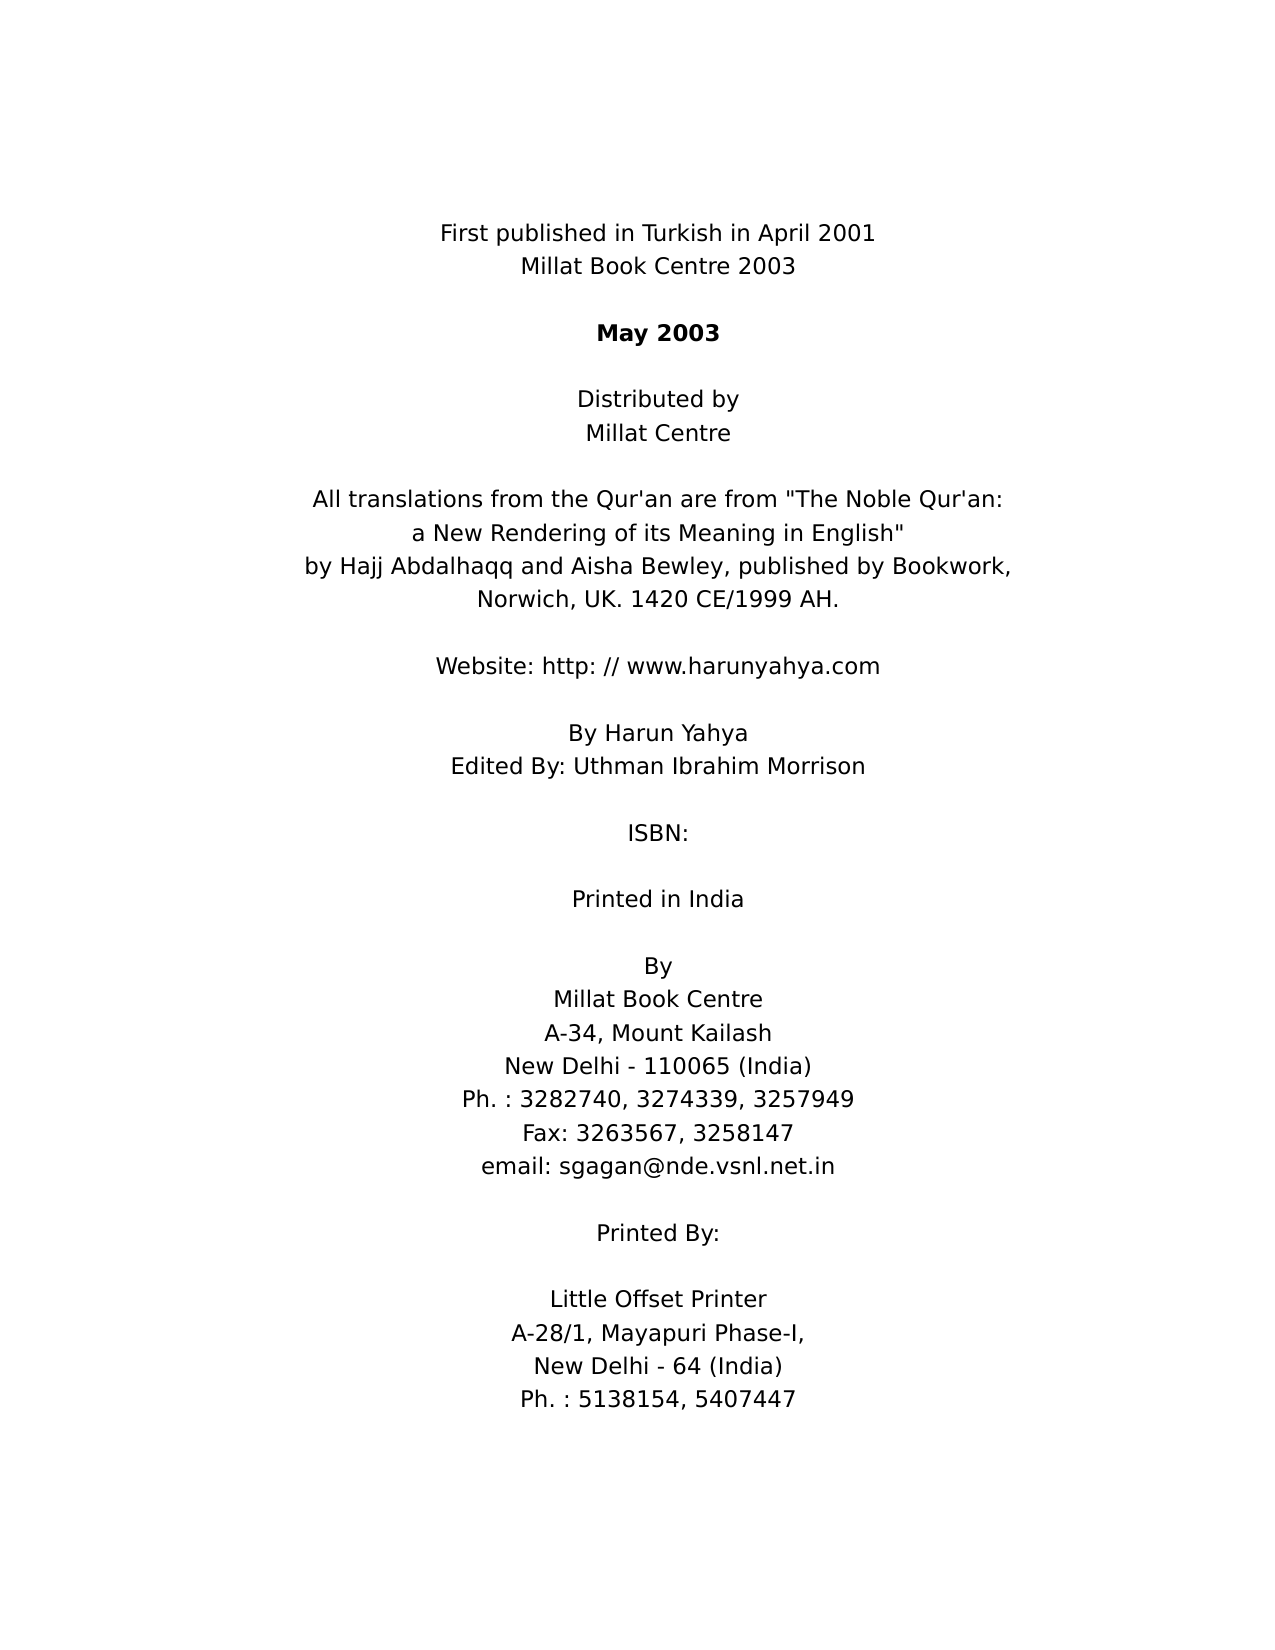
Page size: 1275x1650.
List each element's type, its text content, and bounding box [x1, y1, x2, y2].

text First published in Turkish in April 2001 [112, 214, 1145, 248]
text ISBN: [112, 814, 1145, 848]
text Millat Book Centre [112, 981, 1145, 1014]
text A-28/1, Mayapuri Phase-I, [112, 1314, 1145, 1348]
text Millat Centre [112, 414, 1145, 448]
text All translations from the Qur'an are from "The Noble Qur'an: [112, 481, 1145, 514]
text By [112, 948, 1145, 981]
text Fax: 3263567, 3258147 [112, 1114, 1145, 1148]
text Website: http: // www.harunyahya.com [112, 648, 1145, 681]
text Edited By: Uthman Ibrahim Morrison [112, 748, 1145, 781]
text by Hajj Abdalhaqq and Aisha Bewley, published by Bookwork, [112, 548, 1145, 581]
text Norwich, UK. 1420 CE/1999 AH. [112, 581, 1145, 614]
text email: sgagan@nde.vsnl.net.in [112, 1148, 1145, 1181]
text a New Rendering of its Meaning in English" [112, 514, 1145, 548]
text Printed in India [112, 881, 1145, 914]
text A-34, Mount Kailash [112, 1014, 1145, 1048]
text By Harun Yahya [112, 714, 1145, 748]
text Printed By: [112, 1214, 1145, 1248]
text Distributed by [112, 381, 1145, 414]
text Little Offset Printer [112, 1281, 1145, 1314]
text New Delhi - 64 (India) [112, 1348, 1145, 1381]
text Ph. : 5138154, 5407447 [112, 1381, 1145, 1414]
text Ph. : 3282740, 3274339, 3257949 [112, 1081, 1145, 1114]
text New Delhi - 110065 (India) [112, 1048, 1145, 1081]
text May 2003 [112, 314, 1145, 348]
text Millat Book Centre 2003 [112, 248, 1145, 281]
